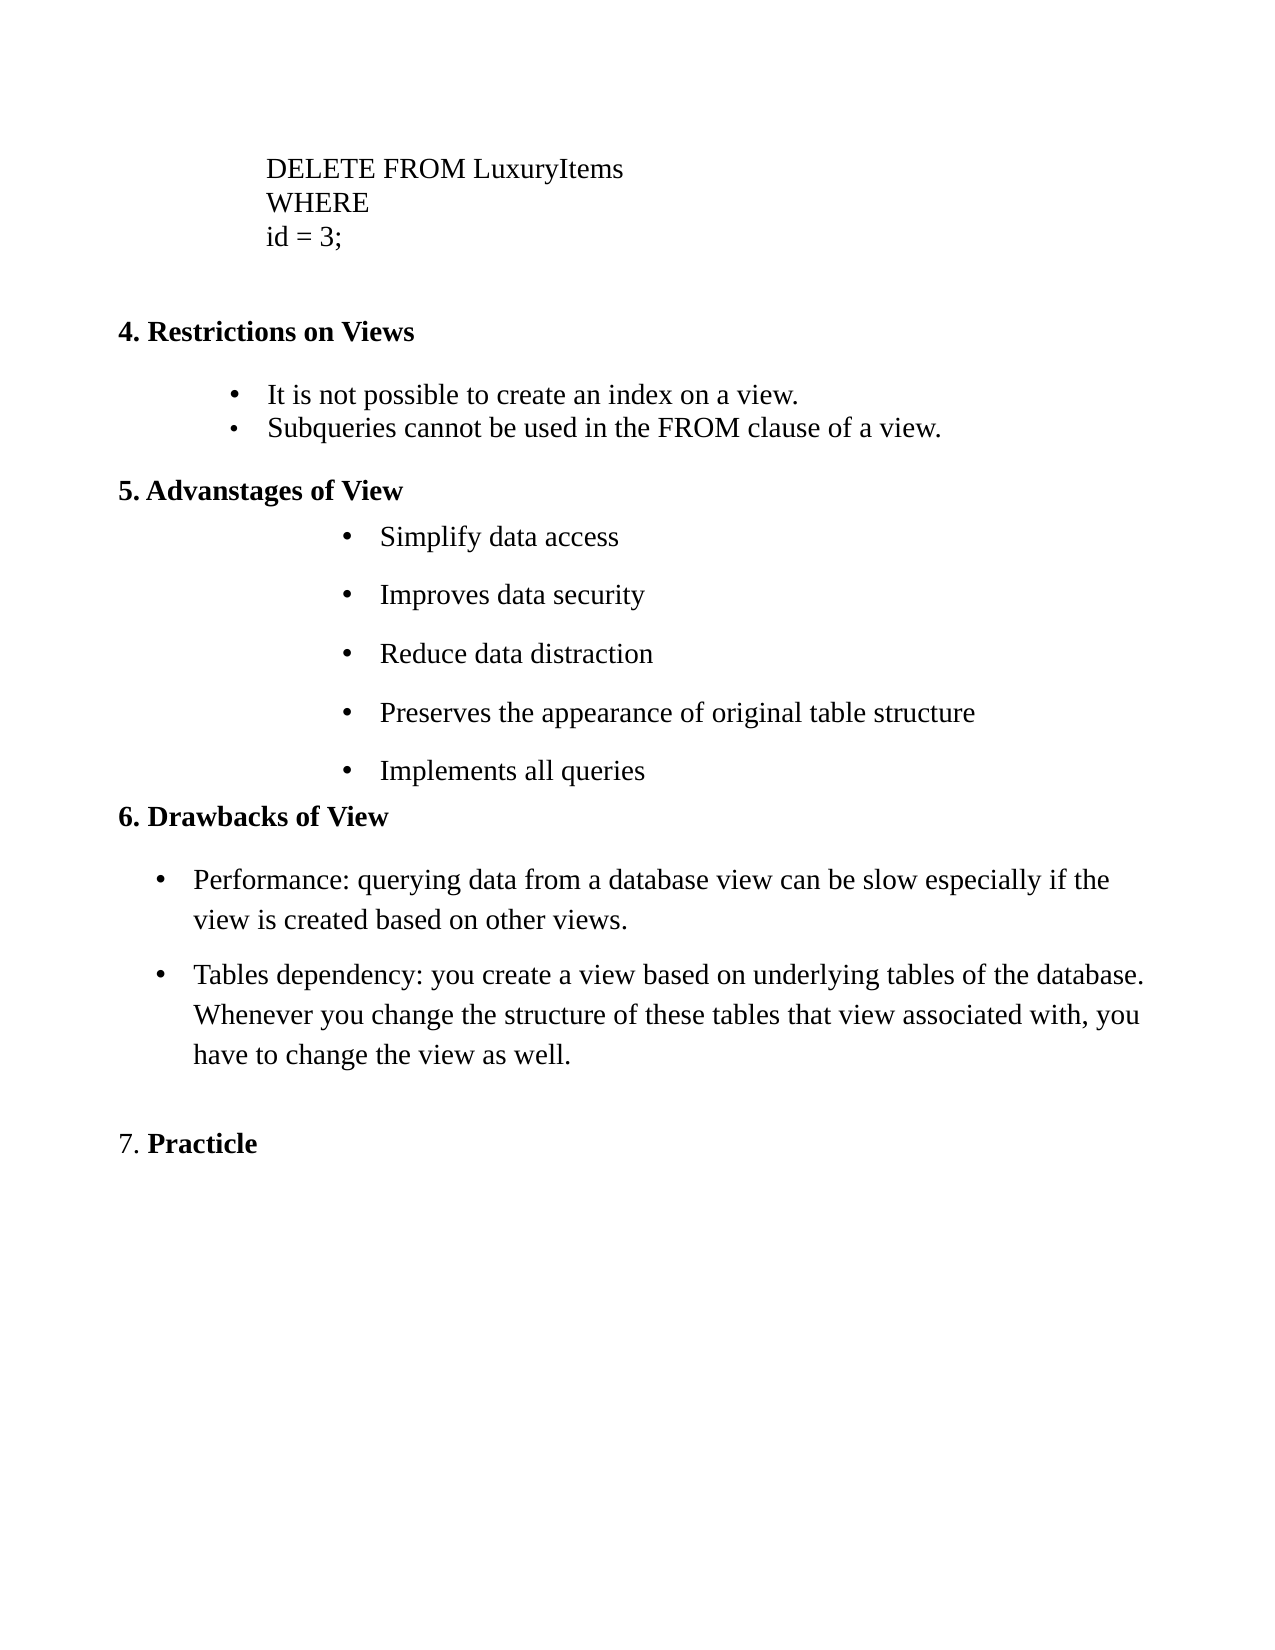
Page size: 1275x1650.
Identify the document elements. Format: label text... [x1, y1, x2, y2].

subtitle Simplify data access [342, 519, 1157, 552]
subtitle Improves data security [342, 577, 1157, 611]
text 7. Practicle [118, 1126, 1157, 1159]
list It is not possible to create an index on a view. [229, 377, 1157, 411]
subtitle Reduce data distraction [342, 636, 1157, 670]
text 6. Drawbacks of View [118, 799, 1157, 833]
text id = 3; [118, 219, 1157, 252]
text 4. Restrictions on Views [118, 314, 1157, 348]
list Tables dependency: you create a view based on underlying tables of the database. Whenever you change the structure of these tables that view associated with, you have to change the view as well. [156, 957, 1157, 1071]
subtitle Preserves the appearance of original table structure [342, 695, 1157, 728]
list Subqueries cannot be used in the FROM clause of a view. [229, 411, 1157, 444]
text WHERE [118, 185, 1157, 219]
text DELETE FROM LuxuryItems [118, 152, 1157, 185]
text 5. Advanstages of View [118, 473, 1157, 506]
list Performance: querying data from a database view can be slow especially if the view is created based on other views. [156, 862, 1157, 936]
subtitle Implements all queries [342, 753, 1157, 787]
